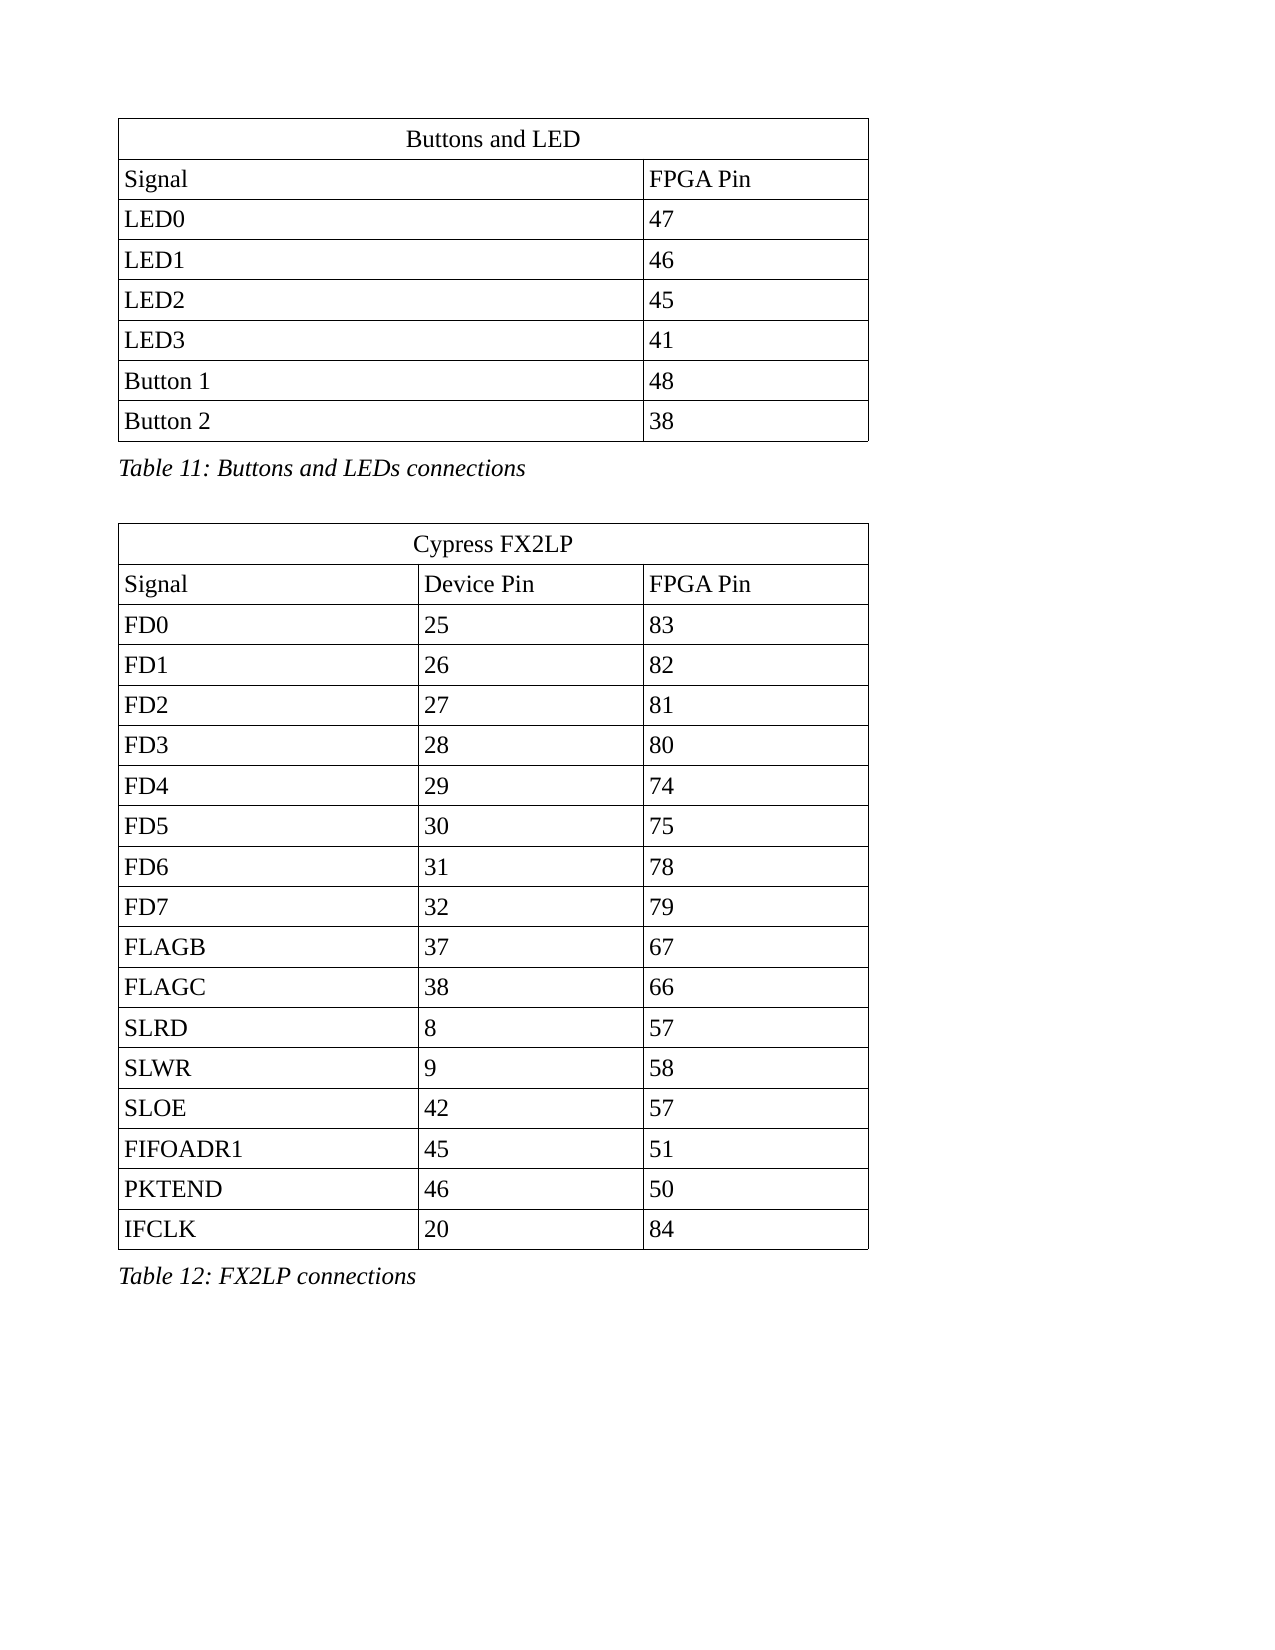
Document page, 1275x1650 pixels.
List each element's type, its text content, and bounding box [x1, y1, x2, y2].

table_cell FPGA Pin [644, 565, 868, 604]
table_cell FD5 [119, 806, 418, 846]
table_cell 25 [419, 605, 643, 644]
table_cell 32 [419, 887, 643, 926]
table_cell IFCLK [119, 1210, 418, 1249]
table_cell LED1 [119, 240, 643, 279]
table_cell 26 [419, 645, 643, 684]
table_cell 47 [644, 200, 868, 239]
table_cell FD1 [119, 645, 418, 684]
table_cell LED3 [119, 321, 643, 360]
table_cell 50 [644, 1169, 868, 1208]
table_cell 81 [644, 686, 868, 725]
text Table 12: FX2LP connections [118, 1261, 1157, 1290]
table_cell 83 [644, 605, 868, 644]
table_cell 37 [419, 927, 643, 967]
table_cell Button 2 [119, 401, 643, 441]
table_cell Button 1 [119, 361, 643, 400]
table_cell 57 [644, 1008, 868, 1047]
table_cell LED0 [119, 200, 643, 239]
table_cell FLAGB [119, 927, 418, 967]
table_cell FD2 [119, 686, 418, 725]
table_cell 82 [644, 645, 868, 684]
table_cell 38 [419, 968, 643, 1007]
table_cell Signal [119, 160, 643, 199]
table_cell PKTEND [119, 1169, 418, 1208]
table_cell 58 [644, 1048, 868, 1088]
table_header Buttons and LED [119, 119, 868, 158]
table_cell 29 [419, 766, 643, 805]
table_cell SLWR [119, 1048, 418, 1088]
table_cell 27 [419, 686, 643, 725]
table_cell 46 [644, 240, 868, 279]
table_cell 28 [419, 726, 643, 765]
table_cell FD4 [119, 766, 418, 805]
table_cell 45 [644, 280, 868, 320]
table_cell FD6 [119, 847, 418, 886]
table_cell 41 [644, 321, 868, 360]
table_cell 9 [419, 1048, 643, 1088]
table_cell 84 [644, 1210, 868, 1249]
table_cell 66 [644, 968, 868, 1007]
table_cell FD7 [119, 887, 418, 926]
table_cell 20 [419, 1210, 643, 1249]
table_cell FPGA Pin [644, 160, 868, 199]
table_cell FLAGC [119, 968, 418, 1007]
table_cell 75 [644, 806, 868, 846]
table_cell 67 [644, 927, 868, 967]
table_cell 79 [644, 887, 868, 926]
table_cell 48 [644, 361, 868, 400]
table_cell LED2 [119, 280, 643, 320]
table_cell SLRD [119, 1008, 418, 1047]
text Table 11: Buttons and LEDs connections [118, 453, 1157, 482]
table_cell 78 [644, 847, 868, 886]
table_cell 51 [644, 1129, 868, 1168]
table_cell FD0 [119, 605, 418, 644]
table_cell 30 [419, 806, 643, 846]
table_header Cypress FX2LP [119, 524, 868, 563]
table_cell 38 [644, 401, 868, 441]
table_cell 74 [644, 766, 868, 805]
table_cell FD3 [119, 726, 418, 765]
table_cell 42 [419, 1089, 643, 1128]
table_cell FIFOADR1 [119, 1129, 418, 1168]
table_cell Signal [119, 565, 418, 604]
table_cell Device Pin [419, 565, 643, 604]
table_cell 80 [644, 726, 868, 765]
table_cell 8 [419, 1008, 643, 1047]
table_cell 57 [644, 1089, 868, 1128]
table_cell 31 [419, 847, 643, 886]
table_cell 46 [419, 1169, 643, 1208]
table_cell SLOE [119, 1089, 418, 1128]
table_cell 45 [419, 1129, 643, 1168]
